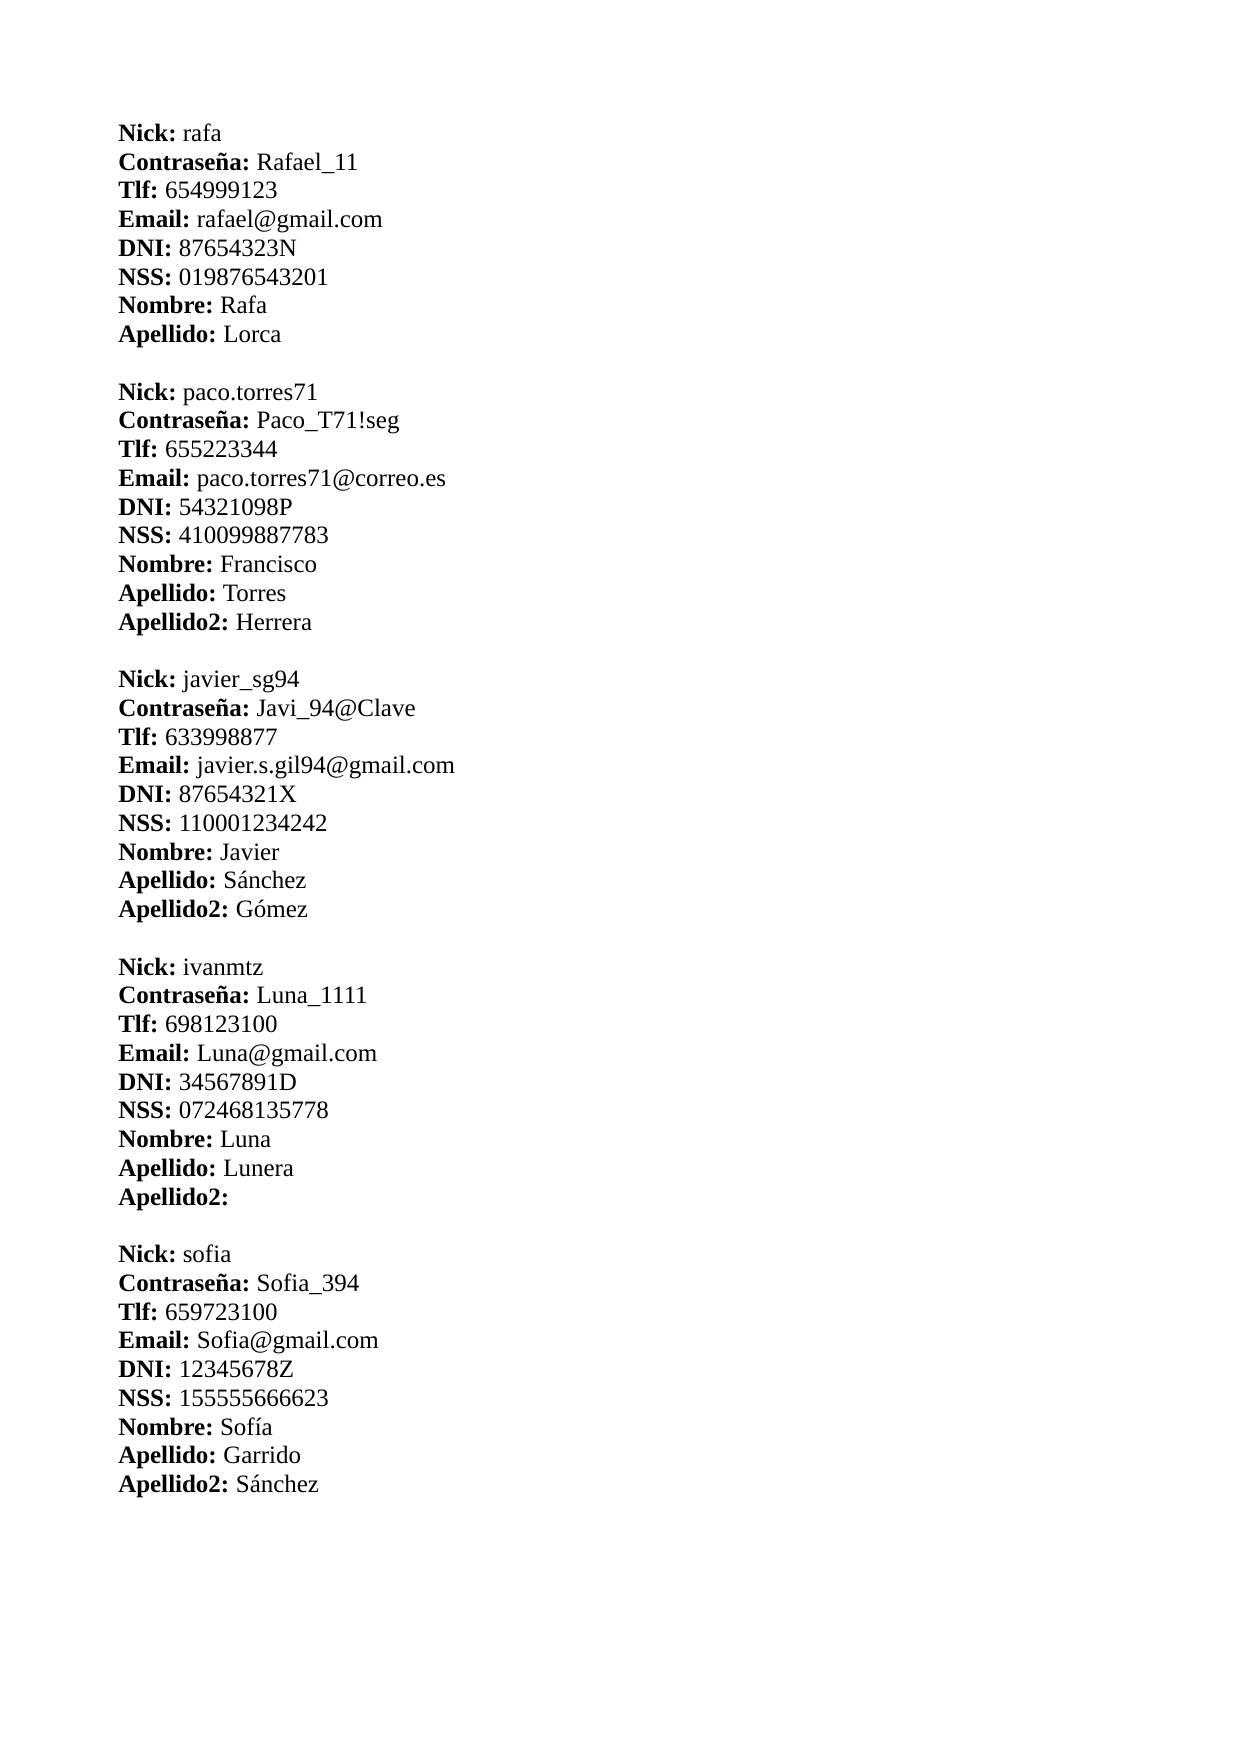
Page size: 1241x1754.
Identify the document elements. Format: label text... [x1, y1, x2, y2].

text Nick: rafa Contraseña: Rafael_11 Tlf: 654999123 Email: rafael@gmail.com DNI: 87654323N NSS: 019876543201 Nombre: Rafa Apellido: Lorca [118, 118, 1122, 348]
text Nick: sofia Contraseña: Sofia_394 Tlf: 659723100 Email: Sofia@gmail.com DNI: 12345678Z [118, 1239, 1122, 1383]
text NSS: 155555666623 Nombre: Sofía Apellido: Garrido Apellido2: Sánchez [118, 1383, 1122, 1498]
text Nick: javier_sg94 Contraseña: Javi_94@Clave Tlf: 633998877 Email: javier.s.gil94@gmail.com DNI: 87654321X NSS: 110001234242 Nombre: Javier Apellido: Sánchez Apellido2: Gómez [118, 664, 1122, 923]
text NSS: 072468135778 Nombre: Luna Apellido: Lunera Apellido2: [118, 1096, 1122, 1211]
text Nick: ivanmtz Contraseña: Luna_1111 Tlf: 698123100 Email: Luna@gmail.com DNI: 34567891D [118, 952, 1122, 1096]
text Nick: paco.torres71 Contraseña: Paco_T71!seg Tlf: 655223344 Email: paco.torres71@correo.es DNI: 54321098P NSS: 410099887783 Nombre: Francisco Apellido: Torres Apellido2: Herrera [118, 377, 1122, 636]
